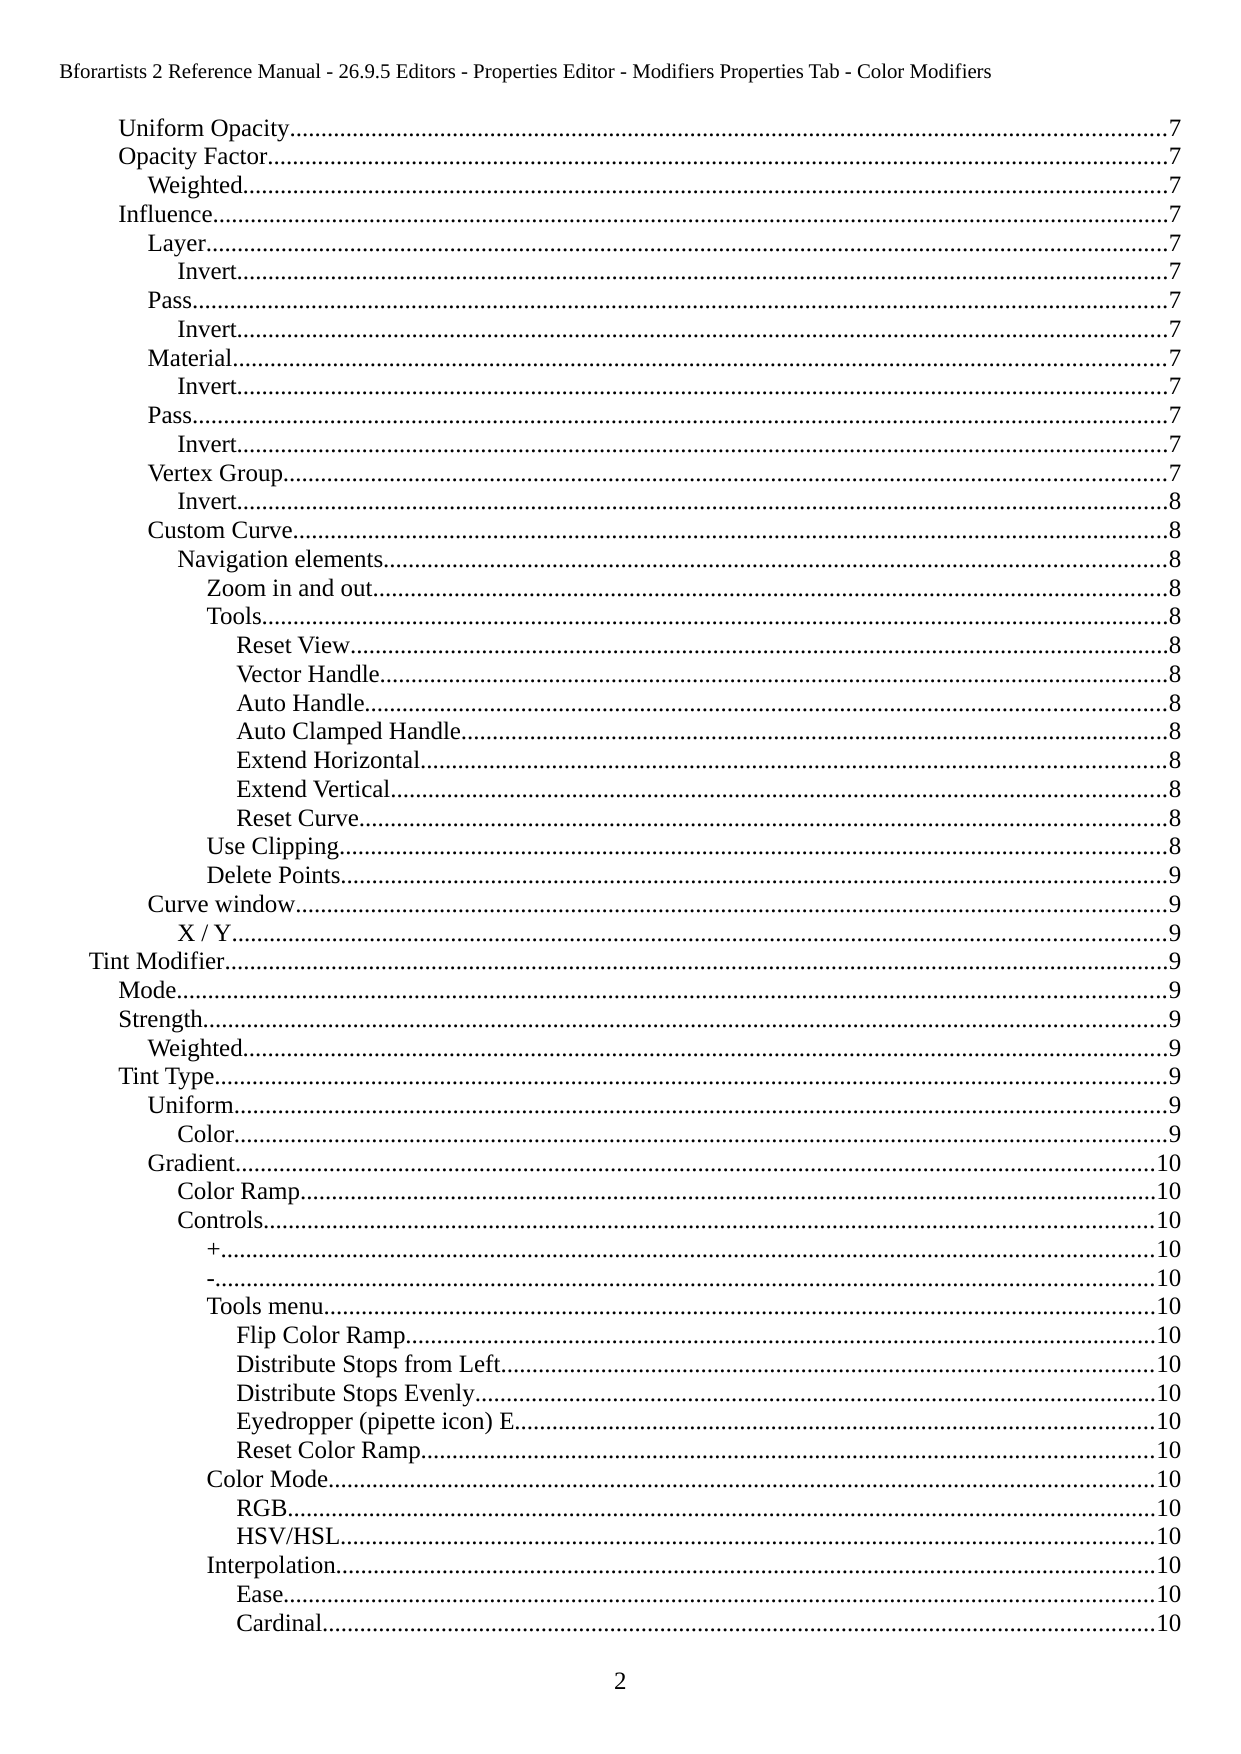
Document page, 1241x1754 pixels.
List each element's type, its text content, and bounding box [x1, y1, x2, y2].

text Controls 10 [177, 1205, 1181, 1234]
text Auto Clamped Handle 8 [236, 716, 1181, 745]
text Invert 7 [177, 314, 1181, 343]
text Cardinal 10 [236, 1608, 1181, 1636]
text Vertex Group 7 [147, 458, 1181, 486]
text X / Y 9 [177, 918, 1181, 946]
text Flip Color Ramp 10 [236, 1320, 1181, 1349]
text Distribute Stops from Left 10 [236, 1349, 1181, 1378]
text Strength 9 [118, 1004, 1181, 1033]
text Color Ramp 10 [177, 1176, 1181, 1205]
text Opacity Factor 7 [118, 141, 1181, 170]
text Use Clipping 8 [206, 831, 1181, 860]
text Layer 7 [147, 228, 1181, 256]
text Material 7 [147, 343, 1181, 371]
text Invert 7 [177, 429, 1181, 458]
text Mode 9 [118, 975, 1181, 1004]
text + 10 [206, 1234, 1181, 1263]
text Invert 7 [177, 256, 1181, 285]
text Tint Modifier 9 [88, 946, 1181, 975]
text Uniform Opacity 7 [118, 113, 1181, 141]
text Tools menu 10 [206, 1291, 1181, 1320]
text RGB 10 [236, 1493, 1181, 1521]
text Influence 7 [118, 199, 1181, 228]
text Weighted 7 [147, 170, 1181, 199]
text HSV/HSL 10 [236, 1521, 1181, 1550]
text Gradient 10 [147, 1148, 1181, 1176]
text Extend Horizontal 8 [236, 745, 1181, 774]
text Pass 7 [147, 400, 1181, 429]
text Pass 7 [147, 285, 1181, 314]
text Weighted 9 [147, 1033, 1181, 1061]
text Distribute Stops Evenly 10 [236, 1378, 1181, 1406]
text Tint Type 9 [118, 1061, 1181, 1090]
text Tools 8 [206, 601, 1181, 630]
text - 10 [206, 1263, 1181, 1291]
text Reset Color Ramp 10 [236, 1435, 1181, 1464]
text Auto Handle 8 [236, 688, 1181, 716]
text Interpolation 10 [206, 1550, 1181, 1579]
text Delete Points 9 [206, 860, 1181, 889]
text Color 9 [177, 1119, 1181, 1148]
text Extend Vertical 8 [236, 774, 1181, 803]
text Invert 8 [177, 486, 1181, 515]
text Navigation elements 8 [177, 544, 1181, 573]
text Custom Curve 8 [147, 515, 1181, 544]
text Ease 10 [236, 1579, 1181, 1608]
text Vector Handle 8 [236, 659, 1181, 688]
text Uniform 9 [147, 1090, 1181, 1119]
text Reset Curve 8 [236, 803, 1181, 831]
text Color Mode 10 [206, 1464, 1181, 1493]
text Reset View 8 [236, 630, 1181, 659]
text Invert 7 [177, 371, 1181, 400]
text Curve window 9 [147, 889, 1181, 918]
text Zoom in and out 8 [206, 573, 1181, 601]
text Eyedropper (pipette icon) E 10 [236, 1406, 1181, 1435]
